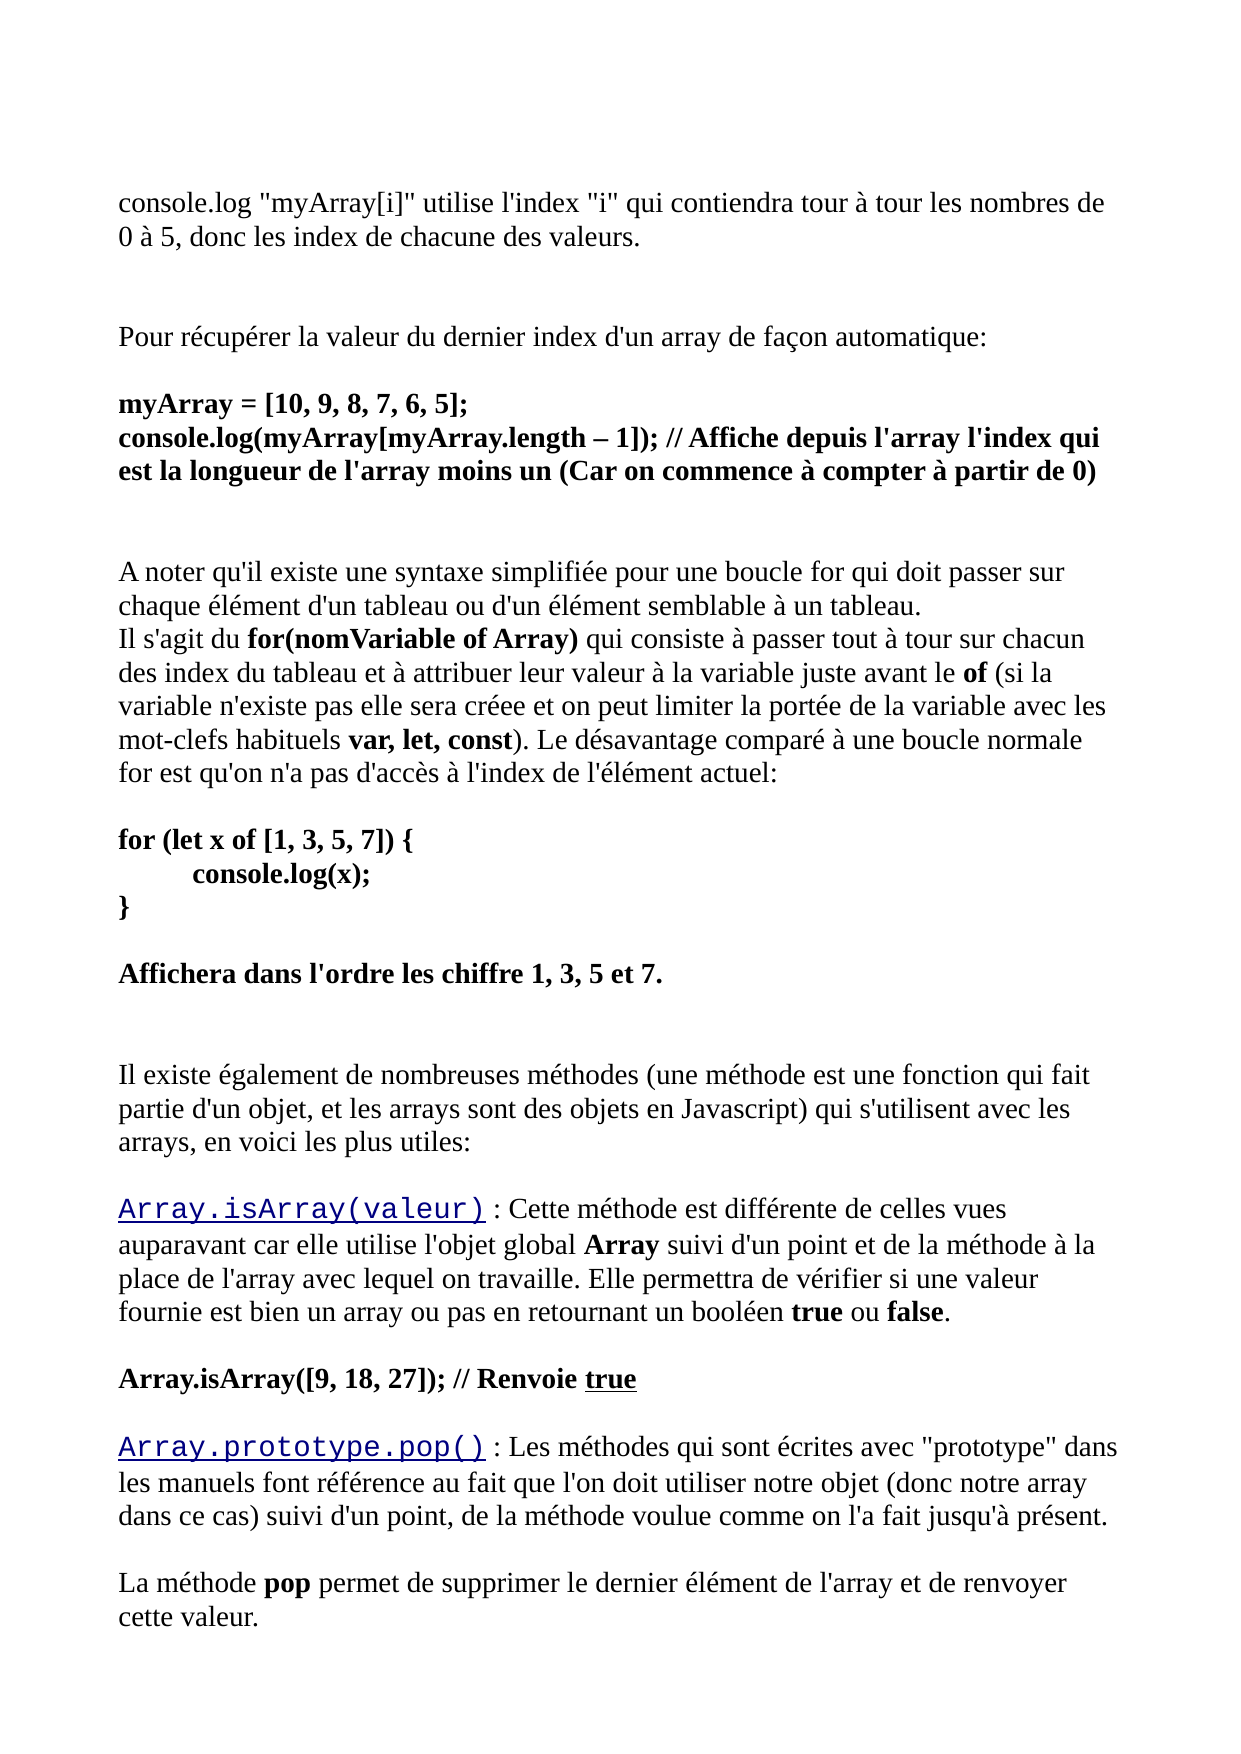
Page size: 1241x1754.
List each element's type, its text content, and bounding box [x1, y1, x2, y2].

text Il s'agit du for(nomVariable of Array) qui consiste à passer tout à tour sur chacun des index du tableau et à attribuer leur valeur à la variable juste avant le of (si la variable n'existe pas elle sera créee et on peut limiter la portée de la variable avec les mot-clefs habituels var, let, const). Le désavantage comparé à une boucle normale for est qu'on n'a pas d'accès à l'index de l'élément actuel: [118, 621, 1122, 789]
text myArray = [10, 9, 8, 7, 6, 5]; [118, 386, 1122, 420]
text Array.prototype.pop() : Les méthodes qui sont écrites avec "prototype" dans les manuels font référence au fait que l'on doit utiliser notre objet (donc notre array dans ce cas) suivi d'un point, de la méthode voulue comme on l'a fait jusqu'à présent. [118, 1429, 1122, 1532]
text Array.isArray(valeur) : Cette méthode est différente de celles vues auparavant car elle utilise l'objet global Array suivi d'un point et de la méthode à la place de l'array avec lequel on travaille. Elle permettra de vérifier si une valeur fournie est bien un array ou pas en retournant un booléen true ou false. [118, 1191, 1122, 1328]
text console.log(x); [118, 856, 1122, 889]
text console.log "myArray[i]" utilise l'index "i" qui contiendra tour à tour les nombres de 0 à 5, donc les index de chacune des valeurs. [118, 185, 1122, 252]
text } [118, 889, 1122, 923]
text Array.isArray([9, 18, 27]); // Renvoie true [118, 1362, 1122, 1395]
text Affichera dans l'ordre les chiffre 1, 3, 5 et 7. [118, 957, 1122, 990]
text for (let x of [1, 3, 5, 7]) { [118, 822, 1122, 856]
text A noter qu'il existe une syntaxe simplifiée pour une boucle for qui doit passer sur chaque élément d'un tableau ou d'un élément semblable à un tableau. [118, 554, 1122, 621]
text La méthode pop permet de supprimer le dernier élément de l'array et de renvoyer cette valeur. [118, 1565, 1122, 1632]
text Il existe également de nombreuses méthodes (une méthode est une fonction qui fait partie d'un objet, et les arrays sont des objets en Javascript) qui s'utilisent avec les arrays, en voici les plus utiles: [118, 1057, 1122, 1158]
text console.log(myArray[myArray.length – 1]); // Affiche depuis l'array l'index qui est la longueur de l'array moins un (Car on commence à compter à partir de 0) [118, 420, 1122, 487]
text Pour récupérer la valeur du dernier index d'un array de façon automatique: [118, 319, 1122, 353]
